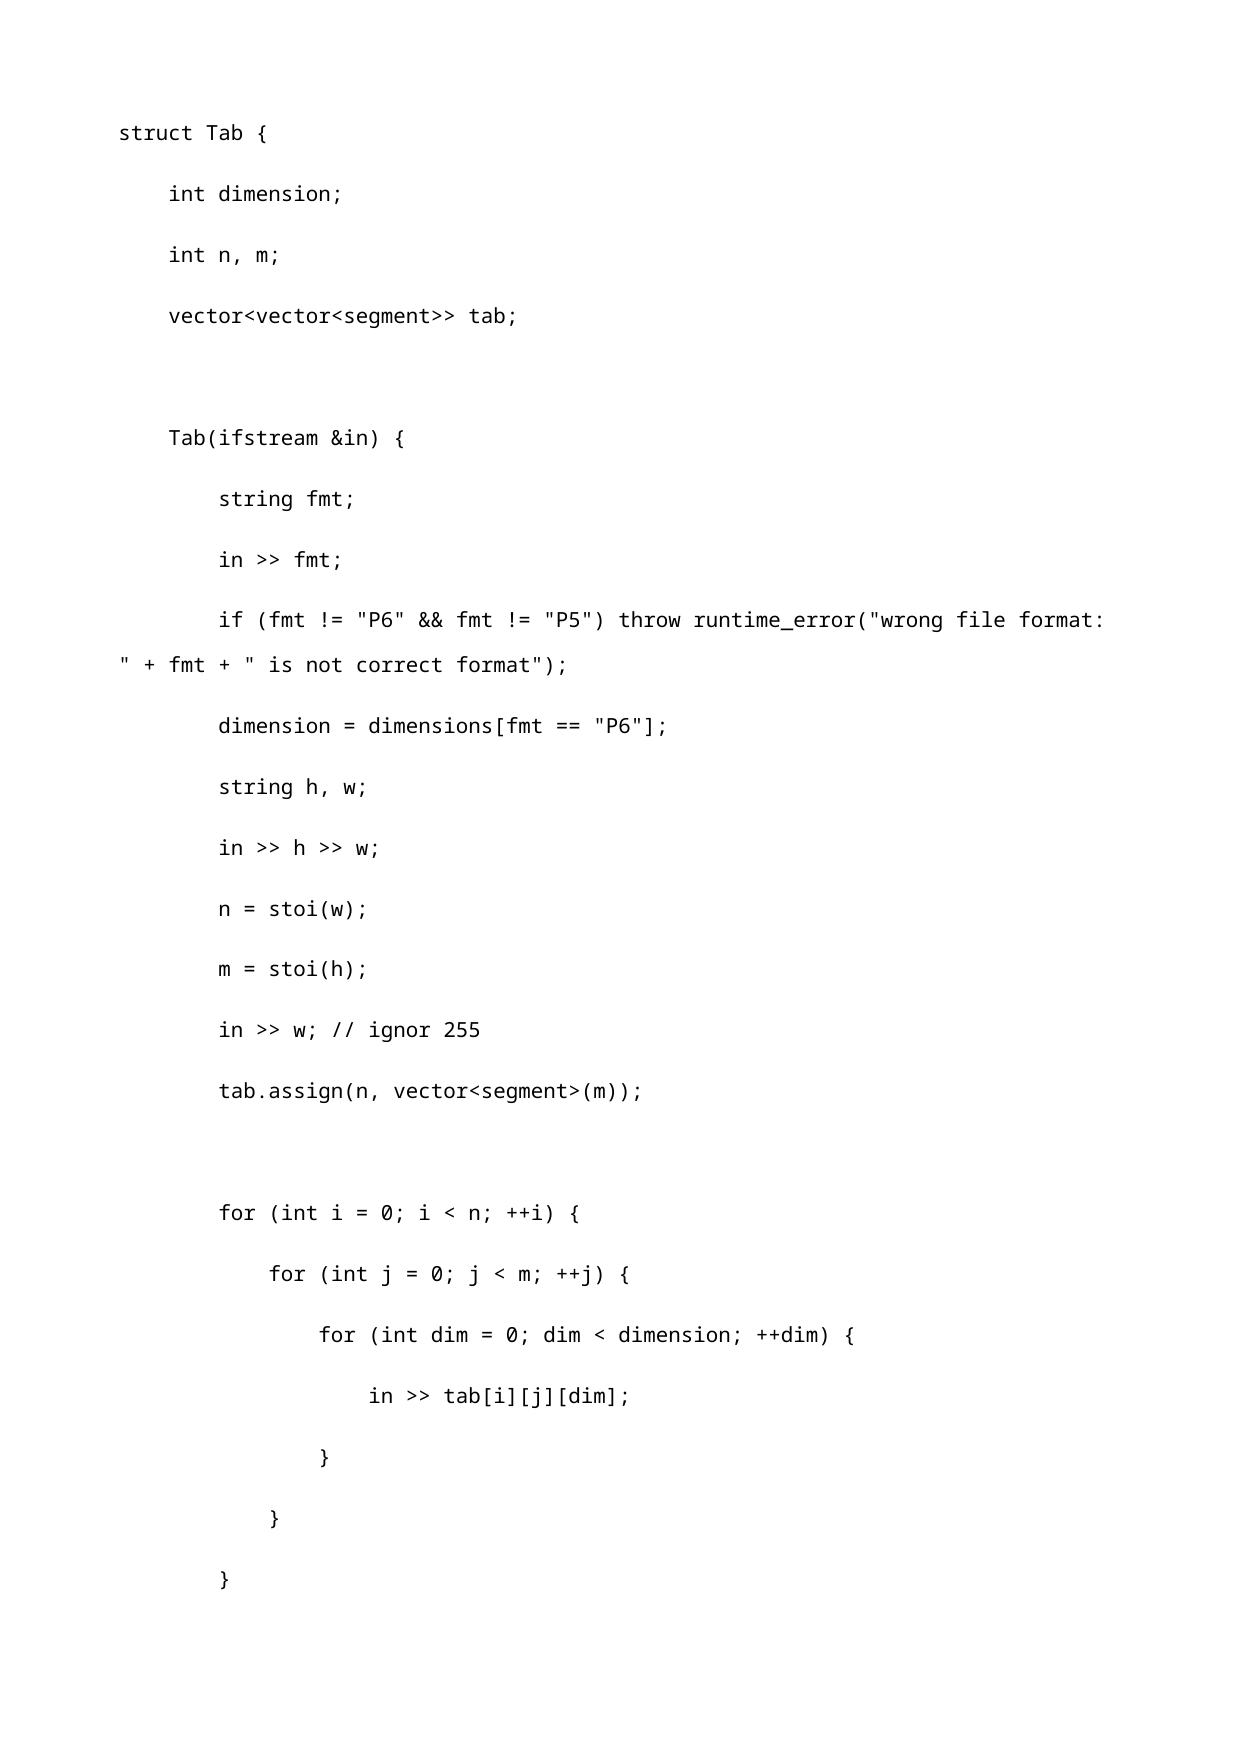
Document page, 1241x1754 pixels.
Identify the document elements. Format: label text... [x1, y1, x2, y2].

text string h, w; [118, 772, 1122, 800]
text for (int dim = 0; dim < dimension; ++dim) { [118, 1320, 1122, 1349]
text dimension = dimensions[fmt == "P6"]; [118, 711, 1122, 739]
text tab.assign(n, vector<segment>(m)); [118, 1076, 1122, 1105]
text string fmt; [118, 484, 1122, 512]
text } [118, 1442, 1122, 1471]
text Tab(ifstream &in) { [118, 423, 1122, 451]
text } [118, 1564, 1122, 1592]
text in >> fmt; [118, 545, 1122, 573]
text in >> tab[i][j][dim]; [118, 1381, 1122, 1409]
text vector<vector<segment>> tab; [118, 301, 1122, 329]
text for (int i = 0; i < n; ++i) { [118, 1198, 1122, 1227]
text int n, m; [118, 240, 1122, 268]
text in >> w; // ignor 255 [118, 1016, 1122, 1044]
text struct Tab { [118, 118, 1122, 147]
text for (int j = 0; j < m; ++j) { [118, 1259, 1122, 1288]
text m = stoi(h); [118, 954, 1122, 983]
text n = stoi(w); [118, 894, 1122, 922]
text in >> h >> w; [118, 833, 1122, 861]
text if (fmt != "P6" && fmt != "P5") throw runtime_error("wrong file format: " + fmt + " is not correct format"); [118, 606, 1122, 678]
text } [118, 1503, 1122, 1531]
text int dimension; [118, 179, 1122, 207]
